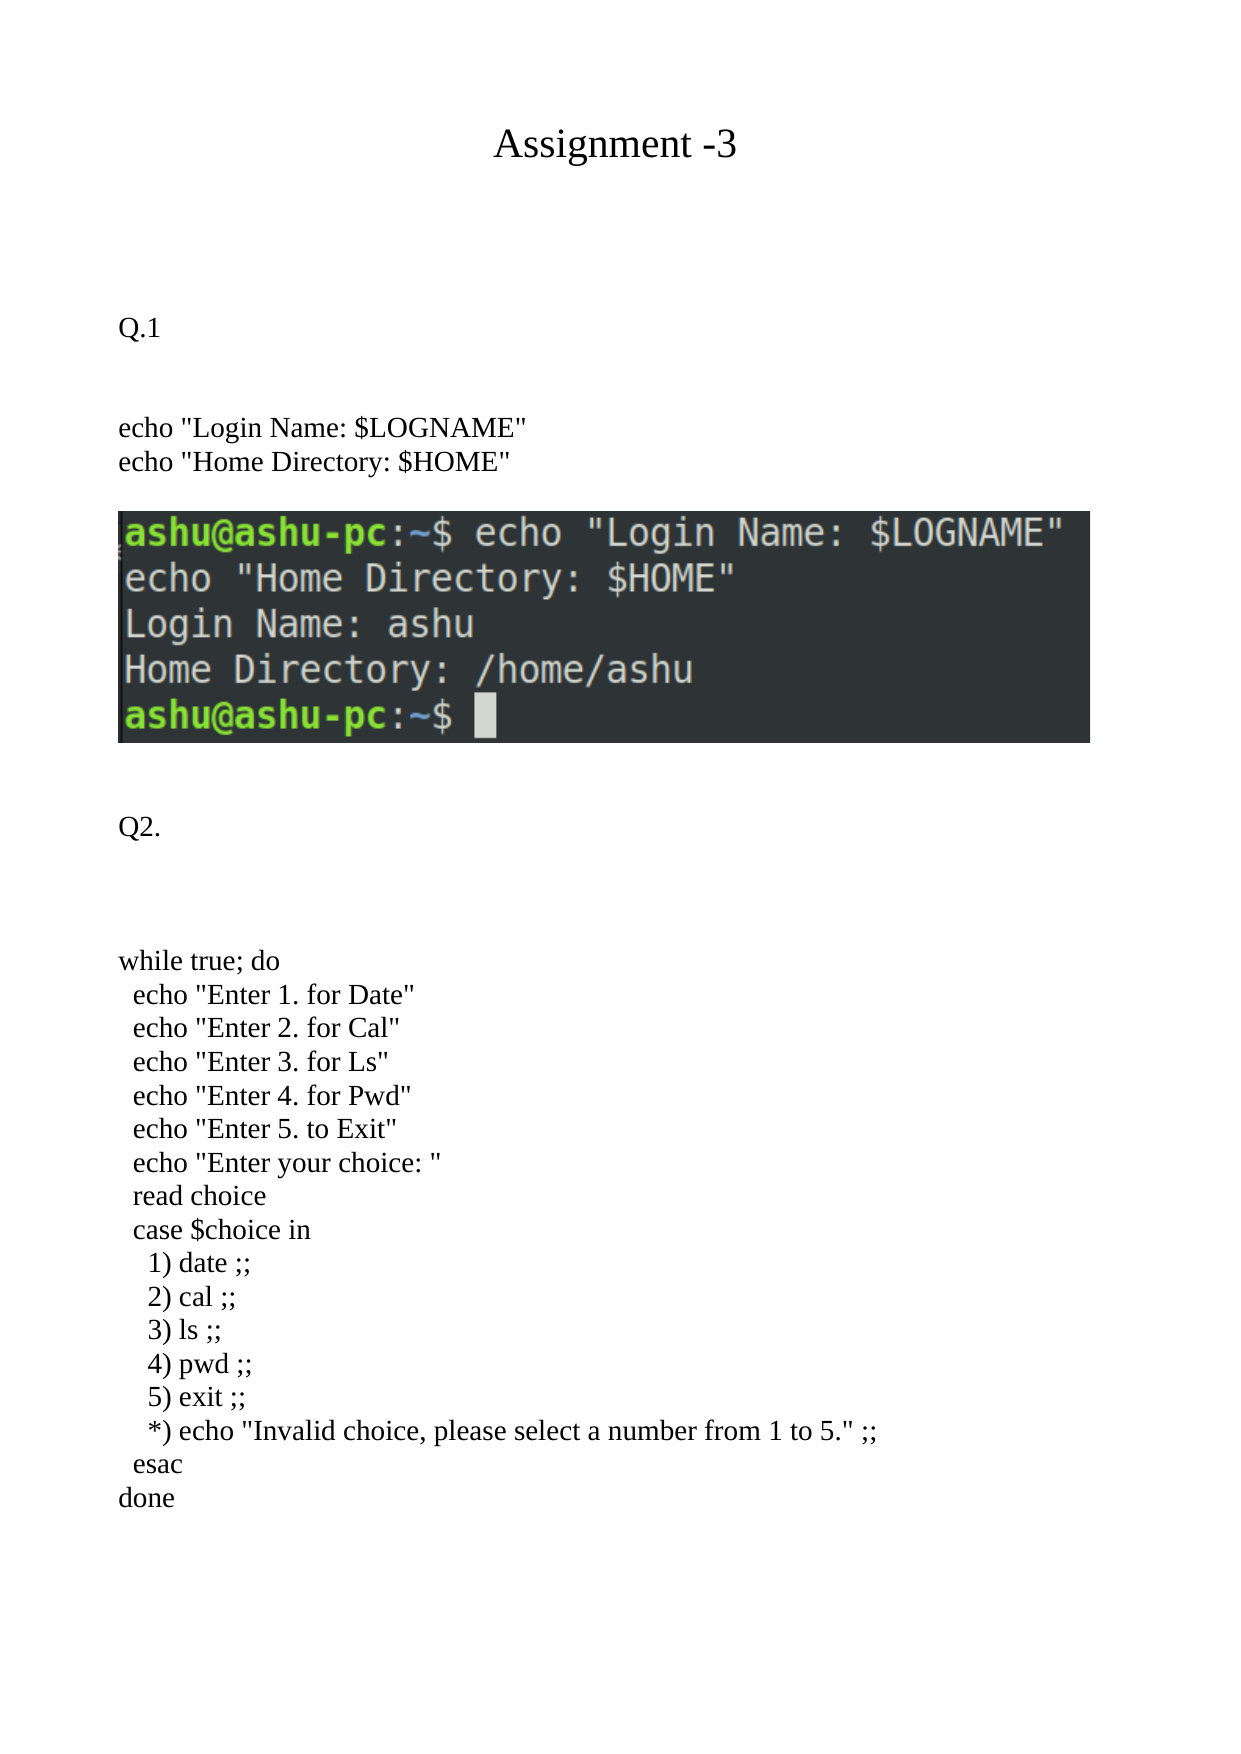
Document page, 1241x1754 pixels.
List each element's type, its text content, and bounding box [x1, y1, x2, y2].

text echo "Enter 1. for Date" [118, 977, 1122, 1011]
text while true; do [118, 943, 1122, 977]
text Q2. [118, 809, 1122, 843]
text done [118, 1480, 1122, 1514]
text echo "Enter your choice: " [118, 1145, 1122, 1178]
text case $choice in [118, 1212, 1122, 1245]
text 3) ls ;; [118, 1312, 1122, 1346]
text Q.1 [118, 310, 1122, 343]
text echo "Enter 2. for Cal" [118, 1011, 1122, 1044]
text esac [118, 1447, 1122, 1480]
text echo "Enter 4. for Pwd" [118, 1078, 1122, 1111]
text Assignment -3 [118, 118, 1122, 166]
text echo "Enter 3. for Ls" [118, 1044, 1122, 1078]
text echo "Enter 5. to Exit" [118, 1111, 1122, 1145]
text *) echo "Invalid choice, please select a number from 1 to 5." ;; [118, 1413, 1122, 1447]
text 4) pwd ;; [118, 1346, 1122, 1379]
text 5) exit ;; [118, 1379, 1122, 1413]
text echo "Home Directory: $HOME" [118, 444, 1122, 477]
picture [118, 511, 1091, 743]
text read choice [118, 1178, 1122, 1212]
text echo "Login Name: $LOGNAME" [118, 410, 1122, 444]
text 1) date ;; [118, 1245, 1122, 1279]
text 2) cal ;; [118, 1279, 1122, 1312]
